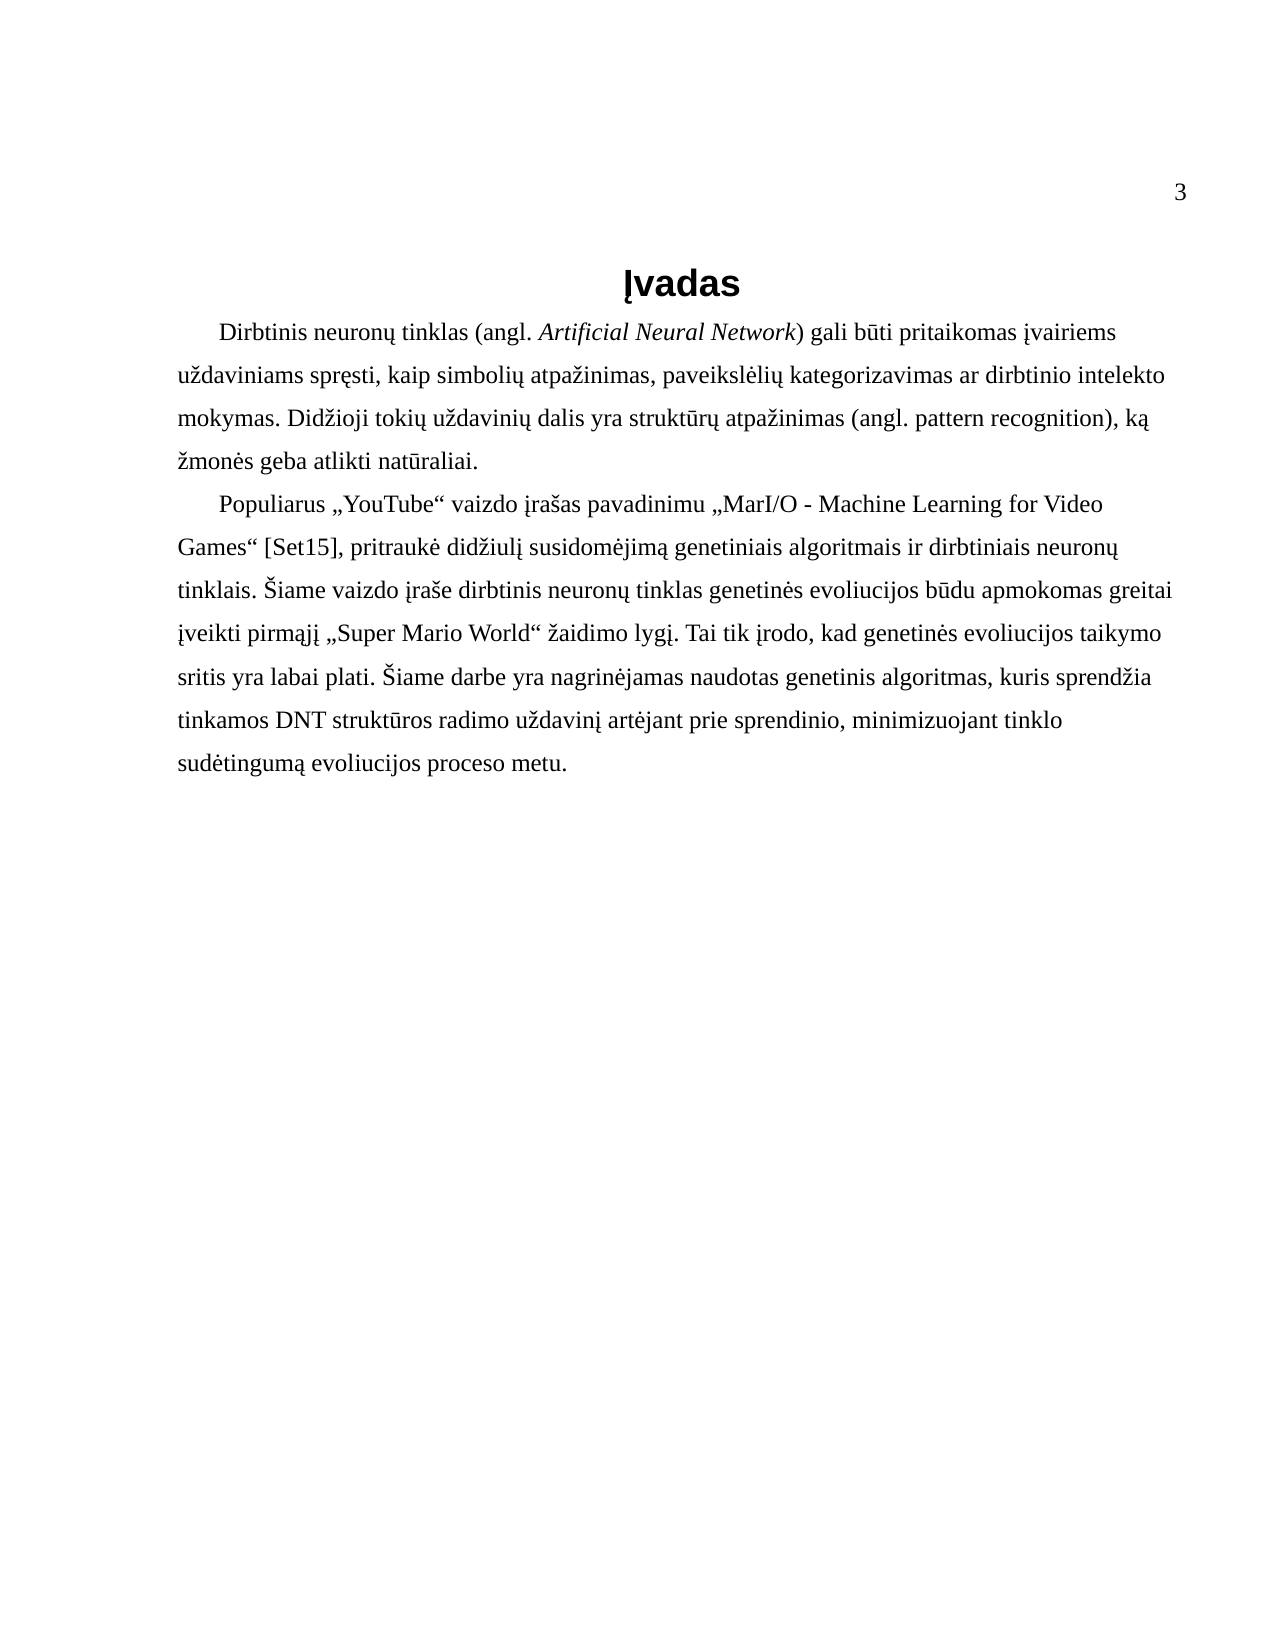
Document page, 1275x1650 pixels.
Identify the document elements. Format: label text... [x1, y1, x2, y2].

text Populiarus „YouTube“ vaizdo įrašas pavadinimu „MarI/O - Machine Learning for Video Games“ [Set15], pritraukė didžiulį susidomėjimą genetiniais algoritmais ir dirbtiniais neuronų tinklais. Šiame vaizdo įraše dirbtinis neuronų tinklas genetinės evoliucijos būdu apmokomas greitai įveikti pirmąjį „Super Mario World“ žaidimo lygį. Tai tik įrodo, kad genetinės evoliucijos taikymo sritis yra labai plati. Šiame darbe yra nagrinėjamas naudotas genetinis algoritmas, kuris sprendžia tinkamos DNT struktūros radimo uždavinį artėjant prie sprendinio, minimizuojant tinklo sudėtingumą evoliucijos proceso metu. [177, 489, 1186, 777]
subtitle Įvadas [177, 260, 1186, 304]
text Dirbtinis neuronų tinklas (angl. Artificial Neural Network) gali būti pritaikomas įvairiems uždaviniams spręsti, kaip simbolių atpažinimas, paveikslėlių kategorizavimas ar dirbtinio intelekto mokymas. Didžioji tokių uždavinių dalis yra struktūrų atpažinimas (angl. pattern recognition), ką žmonės geba atlikti natūraliai. [177, 317, 1186, 475]
